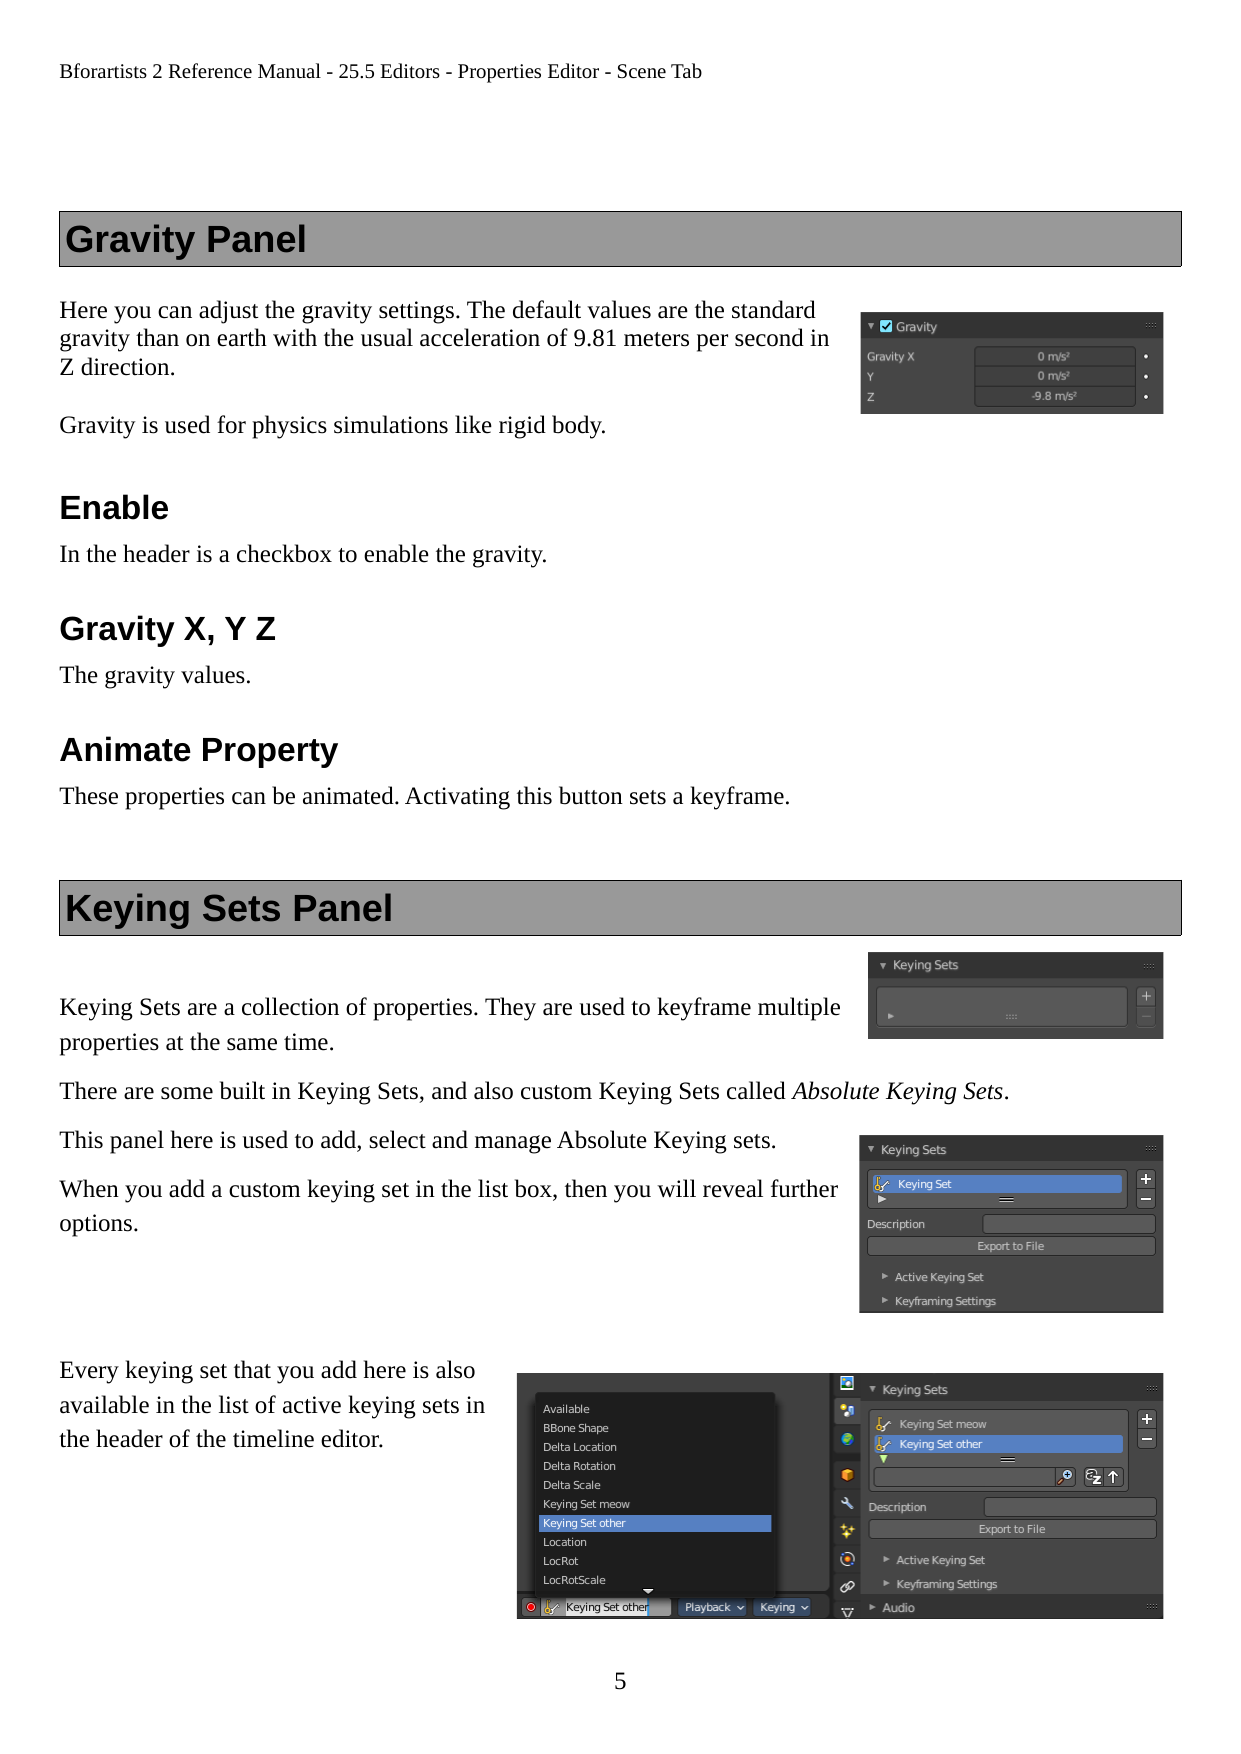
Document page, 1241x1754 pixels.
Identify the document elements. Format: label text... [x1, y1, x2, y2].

text In the header is a checkbox to enable the gravity. [59, 539, 1181, 568]
table_header Keying Sets Panel [60, 881, 1181, 935]
table_header Gravity Panel [60, 212, 1181, 266]
text Keying Sets are a collection of properties. They are used to keyframe multiple properties at the same time. [59, 992, 1181, 1056]
text Every keying set that you add here is also available in the list of active keying sets in the header of the timeline editor. [59, 1356, 1181, 1453]
picture [868, 952, 1164, 1039]
text The gravity values. [59, 660, 1181, 689]
picture [859, 1135, 1164, 1313]
picture [516, 1373, 1164, 1619]
text Gravity is used for physics simulations like rigid body. [59, 410, 1181, 438]
subtitle Enable [59, 488, 1181, 527]
picture [860, 312, 1164, 414]
text Here you can adjust the gravity settings. The default values are the standard gravity than on earth with the usual acceleration of 9.81 meters per second in Z direction. [59, 295, 1181, 381]
text These properties can be animated. Activating this button sets a keyframe. [59, 781, 1181, 810]
subtitle Animate Property [59, 730, 1181, 769]
subtitle Gravity X, Y Z [59, 609, 1181, 648]
text When you add a custom keying set in the list box, then you will reveal further options. [59, 1174, 859, 1237]
text This panel here is used to add, select and manage Absolute Keying sets. [59, 1125, 1181, 1154]
text There are some built in Keying Sets, and also custom Keying Sets called Absolute Keying Sets. [59, 1076, 1181, 1104]
